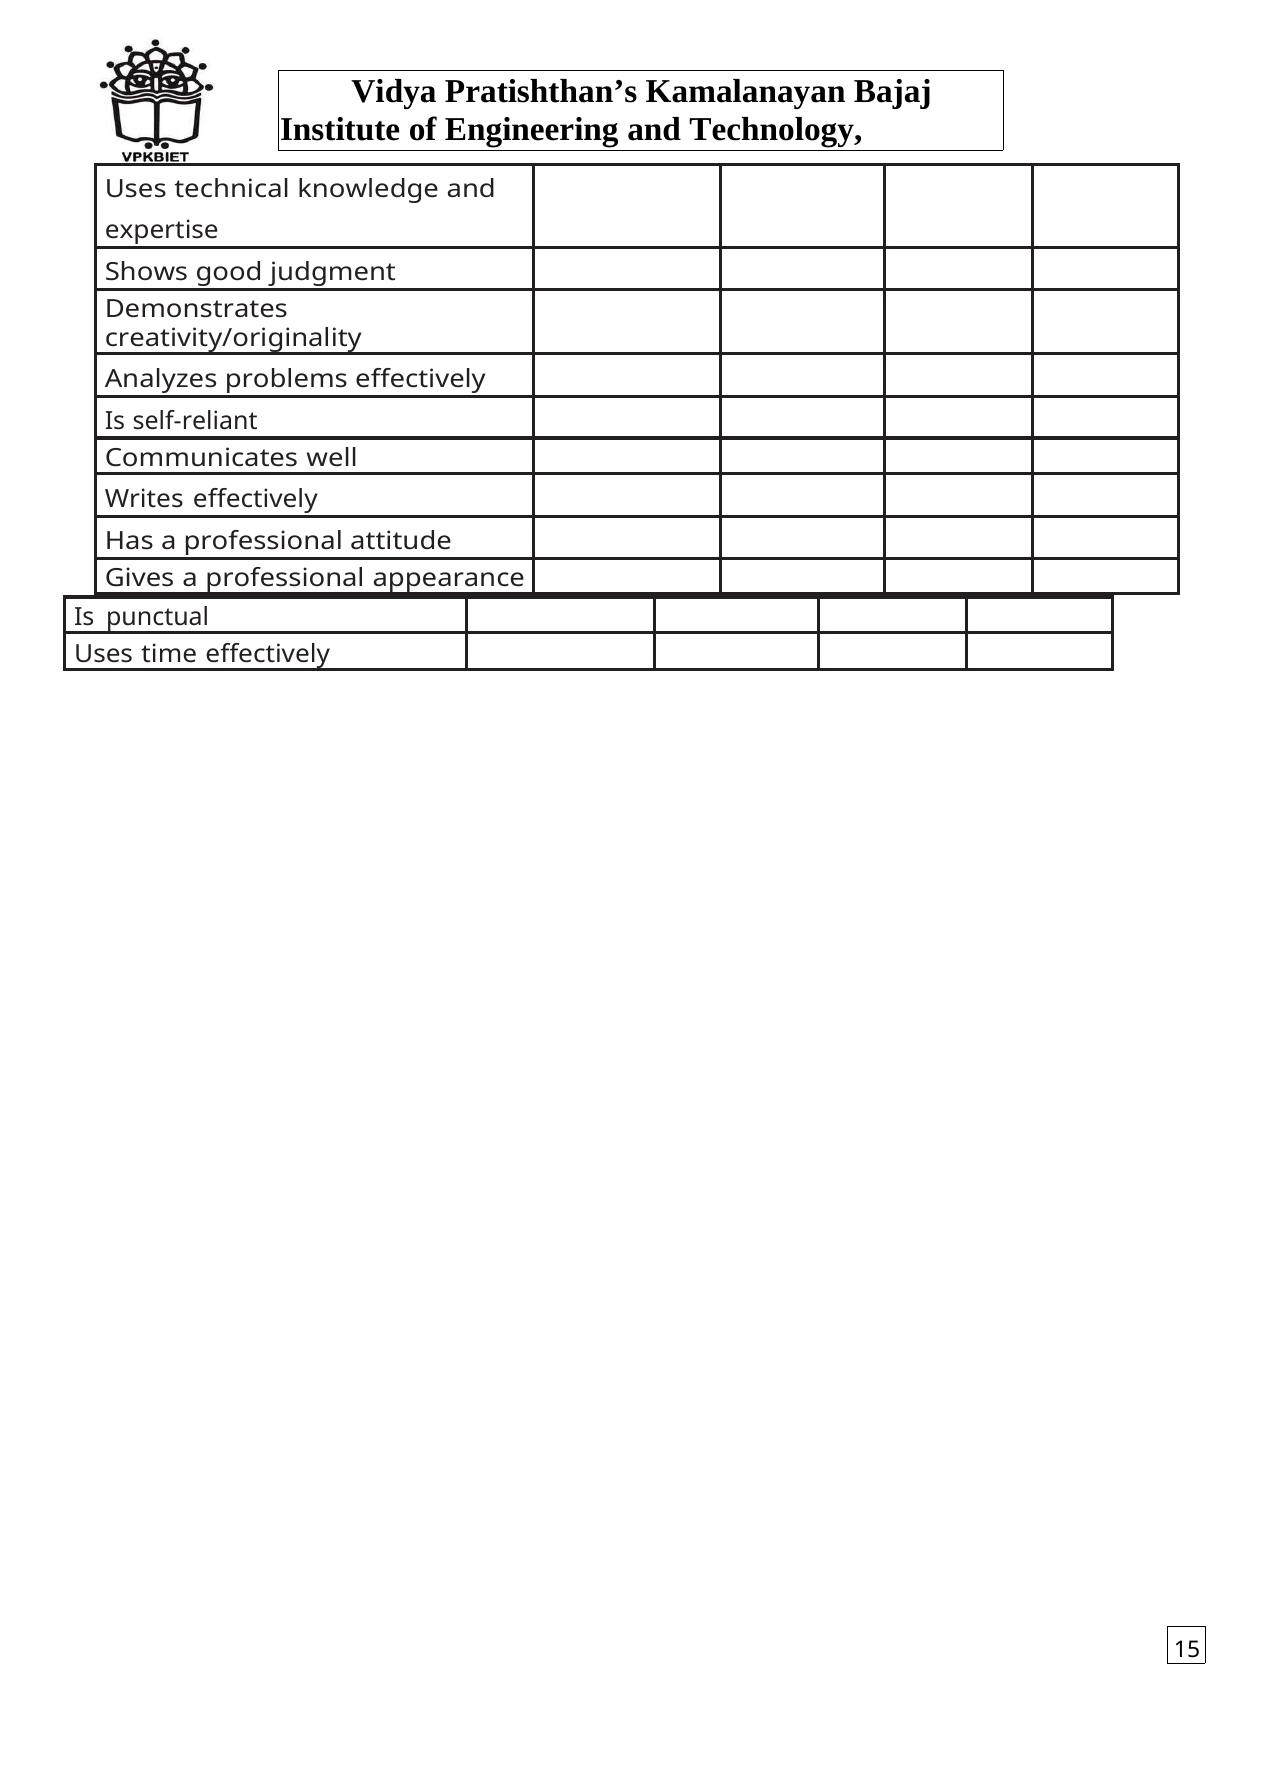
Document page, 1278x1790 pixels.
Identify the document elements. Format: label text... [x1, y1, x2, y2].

table_cell [722, 560, 883, 592]
table_cell [535, 475, 719, 515]
table_cell [1034, 518, 1177, 557]
table_cell [535, 398, 719, 436]
table_cell [886, 440, 1031, 472]
table_cell Is self-reliant [97, 398, 532, 436]
table_cell Communicates well [97, 440, 532, 472]
table_cell [886, 249, 1031, 288]
table_cell [535, 518, 719, 557]
table_cell [886, 166, 1031, 246]
table_cell [722, 518, 883, 557]
table_cell [1034, 166, 1177, 246]
table_cell Uses technical knowledge and expertise [97, 166, 532, 246]
table_cell [722, 355, 883, 394]
table_cell [886, 355, 1031, 394]
table_cell [722, 398, 883, 436]
table_cell [1034, 291, 1177, 352]
table_cell [722, 166, 883, 246]
table_cell [535, 166, 719, 246]
table_cell [1034, 398, 1177, 436]
table_cell [535, 291, 719, 352]
table_cell [722, 249, 883, 288]
table_cell Uses time effectively [66, 634, 465, 668]
table_cell [886, 398, 1031, 436]
table_header [656, 599, 817, 631]
table_cell [468, 634, 653, 668]
table_cell [886, 291, 1031, 352]
table_cell [968, 634, 1111, 668]
table_cell [722, 440, 883, 472]
table_cell [886, 560, 1031, 592]
table_cell [1034, 249, 1177, 288]
table_cell [1034, 475, 1177, 515]
table_cell [886, 518, 1031, 557]
table_header [820, 599, 965, 631]
table_cell Gives a professional appearance [97, 560, 532, 592]
table_cell Demonstrates creativity/originality [97, 291, 532, 352]
table_cell [535, 249, 719, 288]
table_header [468, 599, 653, 631]
table_cell Shows good judgment [97, 249, 532, 288]
table_cell [535, 560, 719, 592]
table_cell [535, 355, 719, 394]
table_cell [886, 475, 1031, 515]
table_cell [656, 634, 817, 668]
table_header Is punctual [66, 599, 465, 631]
table_cell Analyzes problems effectively [97, 355, 532, 394]
table_cell Has a professional attitude [97, 518, 532, 557]
table_cell [1034, 355, 1177, 394]
table_cell [1034, 440, 1177, 472]
table_cell [535, 440, 719, 472]
table_cell [722, 475, 883, 515]
table_header [968, 599, 1111, 631]
table_cell [820, 634, 965, 668]
table_cell [722, 291, 883, 352]
table_cell [1034, 560, 1177, 592]
table_cell Writes effectively [97, 475, 532, 515]
